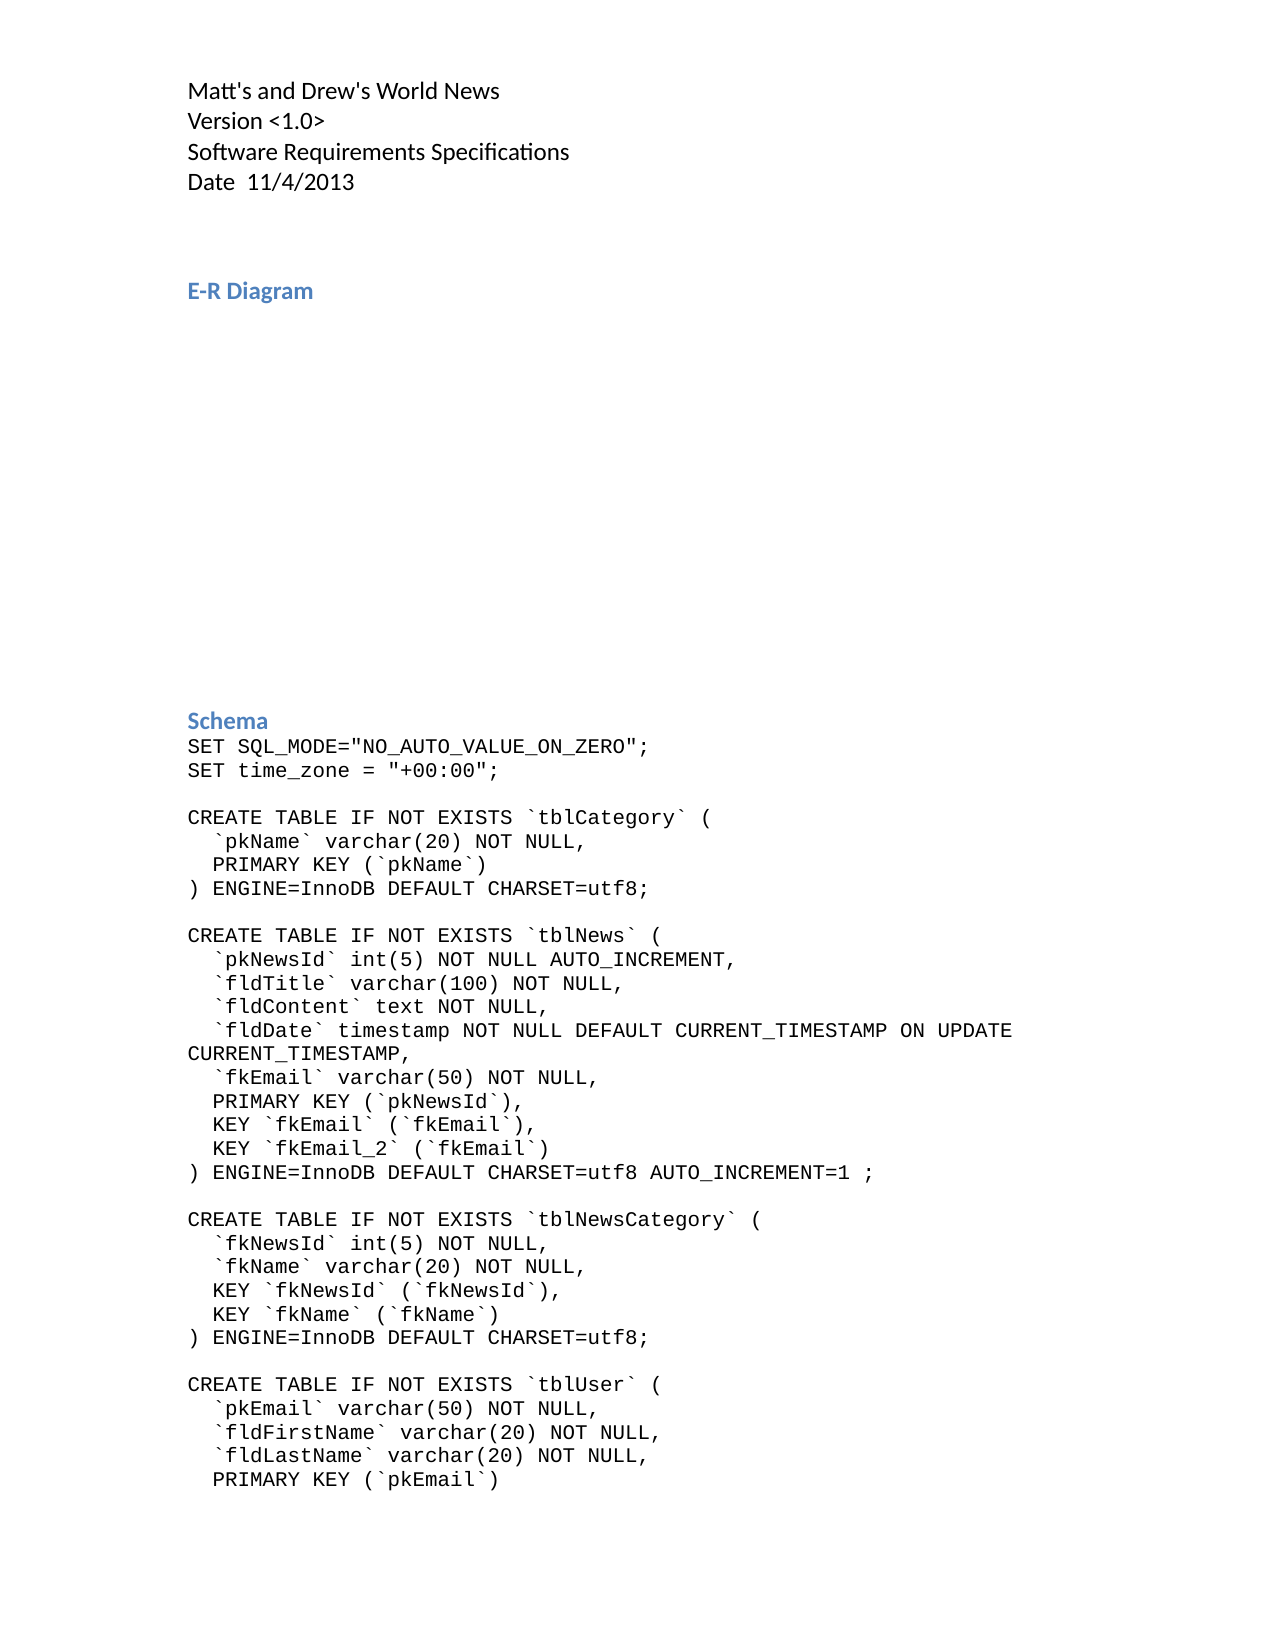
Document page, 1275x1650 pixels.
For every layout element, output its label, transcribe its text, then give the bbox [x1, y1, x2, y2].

text `fkName` varchar(20) NOT NULL, [187, 1256, 1087, 1280]
text `fldDate` timestamp NOT NULL DEFAULT CURRENT_TIMESTAMP ON UPDATE CURRENT_TIMESTAMP, [187, 1020, 1087, 1067]
subtitle E-R Diagram [187, 275, 1087, 306]
text `fldFirstName` varchar(20) NOT NULL, [187, 1422, 1087, 1445]
text CREATE TABLE IF NOT EXISTS `tblNews` ( [187, 925, 1087, 949]
text PRIMARY KEY (`pkNewsId`), [187, 1091, 1087, 1114]
text KEY `fkNewsId` (`fkNewsId`), [187, 1280, 1087, 1303]
subtitle Schema [187, 706, 1087, 736]
text SET time_zone = "+00:00"; [187, 760, 1087, 783]
text PRIMARY KEY (`pkEmail`) [187, 1469, 1087, 1493]
text `pkEmail` varchar(50) NOT NULL, [187, 1398, 1087, 1422]
text CREATE TABLE IF NOT EXISTS `tblCategory` ( [187, 807, 1087, 831]
text ) ENGINE=InnoDB DEFAULT CHARSET=utf8; [187, 1327, 1087, 1351]
text KEY `fkEmail_2` (`fkEmail`) [187, 1138, 1087, 1162]
text ) ENGINE=InnoDB DEFAULT CHARSET=utf8; [187, 878, 1087, 902]
text PRIMARY KEY (`pkName`) [187, 854, 1087, 878]
text KEY `fkEmail` (`fkEmail`), [187, 1114, 1087, 1138]
text `fkNewsId` int(5) NOT NULL, [187, 1233, 1087, 1256]
text CREATE TABLE IF NOT EXISTS `tblNewsCategory` ( [187, 1209, 1087, 1233]
text `pkName` varchar(20) NOT NULL, [187, 831, 1087, 854]
text CREATE TABLE IF NOT EXISTS `tblUser` ( [187, 1374, 1087, 1398]
text `fldLastName` varchar(20) NOT NULL, [187, 1445, 1087, 1469]
text SET SQL_MODE="NO_AUTO_VALUE_ON_ZERO"; [187, 736, 1087, 760]
text ) ENGINE=InnoDB DEFAULT CHARSET=utf8 AUTO_INCREMENT=1 ; [187, 1162, 1087, 1185]
text KEY `fkName` (`fkName`) [187, 1303, 1087, 1327]
text `pkNewsId` int(5) NOT NULL AUTO_INCREMENT, [187, 949, 1087, 972]
text `fldTitle` varchar(100) NOT NULL, [187, 972, 1087, 996]
text `fldContent` text NOT NULL, [187, 996, 1087, 1020]
text `fkEmail` varchar(50) NOT NULL, [187, 1067, 1087, 1091]
